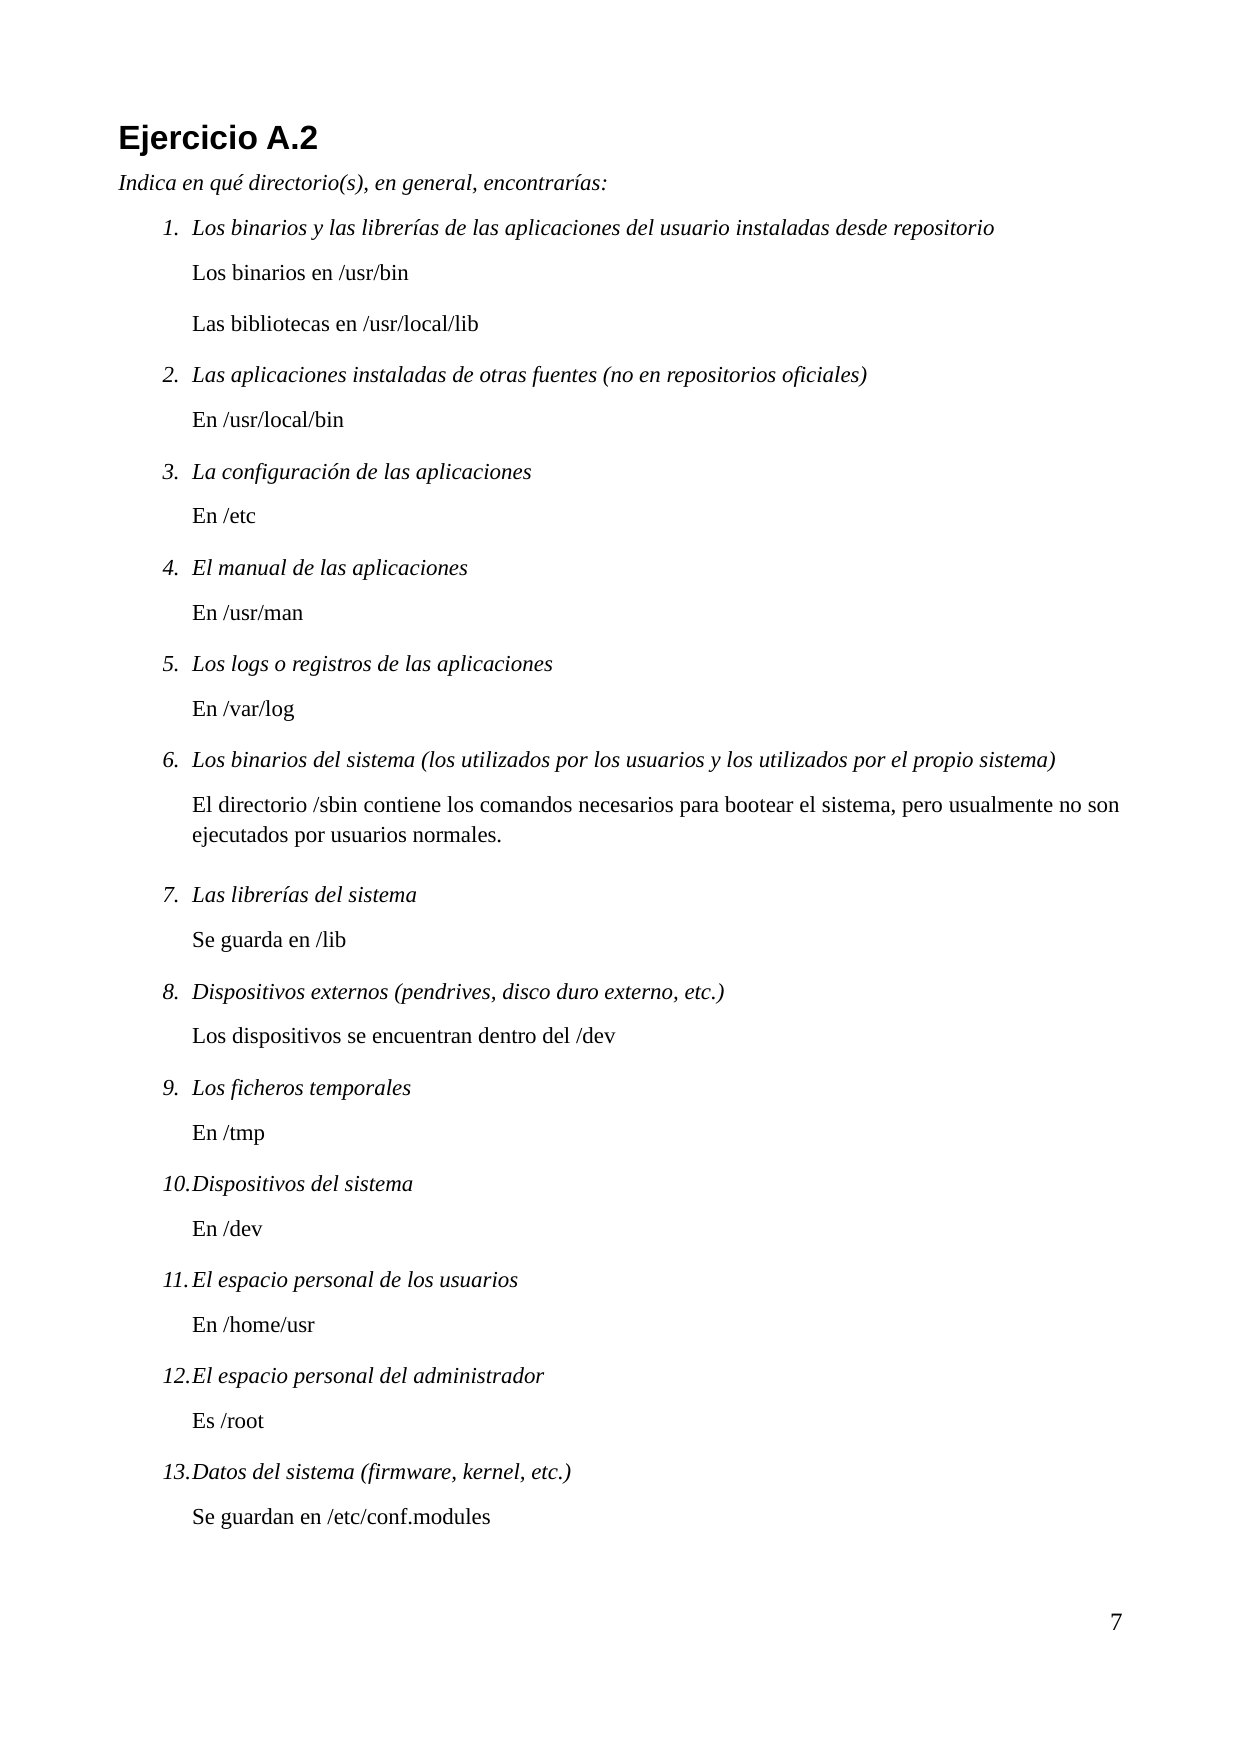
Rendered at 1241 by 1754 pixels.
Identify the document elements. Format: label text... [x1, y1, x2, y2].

list Dispositivos externos (pendrives, disco duro externo, etc.) [162, 978, 1122, 1004]
list En /usr/man [162, 599, 1122, 625]
list En /tmp [162, 1119, 1122, 1145]
list En /var/log [162, 695, 1122, 721]
list Los logs o registros de las aplicaciones [162, 650, 1122, 676]
list Se guardan en /etc/conf.modules [162, 1503, 1122, 1529]
list Los binarios del sistema (los utilizados por los usuarios y los utilizados por el propio sistema) [162, 746, 1122, 772]
list El manual de las aplicaciones [162, 554, 1122, 580]
list Dispositivos del sistema [162, 1170, 1122, 1196]
list En /dev [162, 1215, 1122, 1241]
list Se guarda en /lib [162, 926, 1122, 953]
list La configuración de las aplicaciones [162, 458, 1122, 484]
list Los ficheros temporales [162, 1074, 1122, 1100]
subtitle Ejercicio A.2 [118, 118, 1122, 157]
list Los binarios en /usr/bin [162, 259, 1122, 285]
list Los binarios y las librerías de las aplicaciones del usuario instaladas desde repositorio [162, 214, 1122, 240]
list El espacio personal del administrador [162, 1362, 1122, 1389]
list En /home/usr [162, 1311, 1122, 1337]
list Las bibliotecas en /usr/local/lib [162, 310, 1122, 337]
list Datos del sistema (firmware, kernel, etc.) [162, 1458, 1122, 1485]
list Las librerías del sistema [162, 882, 1122, 908]
list Es /root [162, 1407, 1122, 1433]
list Los dispositivos se encuentran dentro del /dev [162, 1022, 1122, 1049]
list El espacio personal de los usuarios [162, 1266, 1122, 1292]
list En /etc [162, 502, 1122, 529]
list El directorio /sbin contiene los comandos necesarios para bootear el sistema, pero usualmente no son ejecutados por usuarios normales. [162, 791, 1122, 847]
list Las aplicaciones instaladas de otras fuentes (no en repositorios oficiales) [162, 362, 1122, 388]
text Indica en qué directorio(s), en general, encontrarías: [118, 169, 1122, 196]
list En /usr/local/bin [162, 406, 1122, 433]
